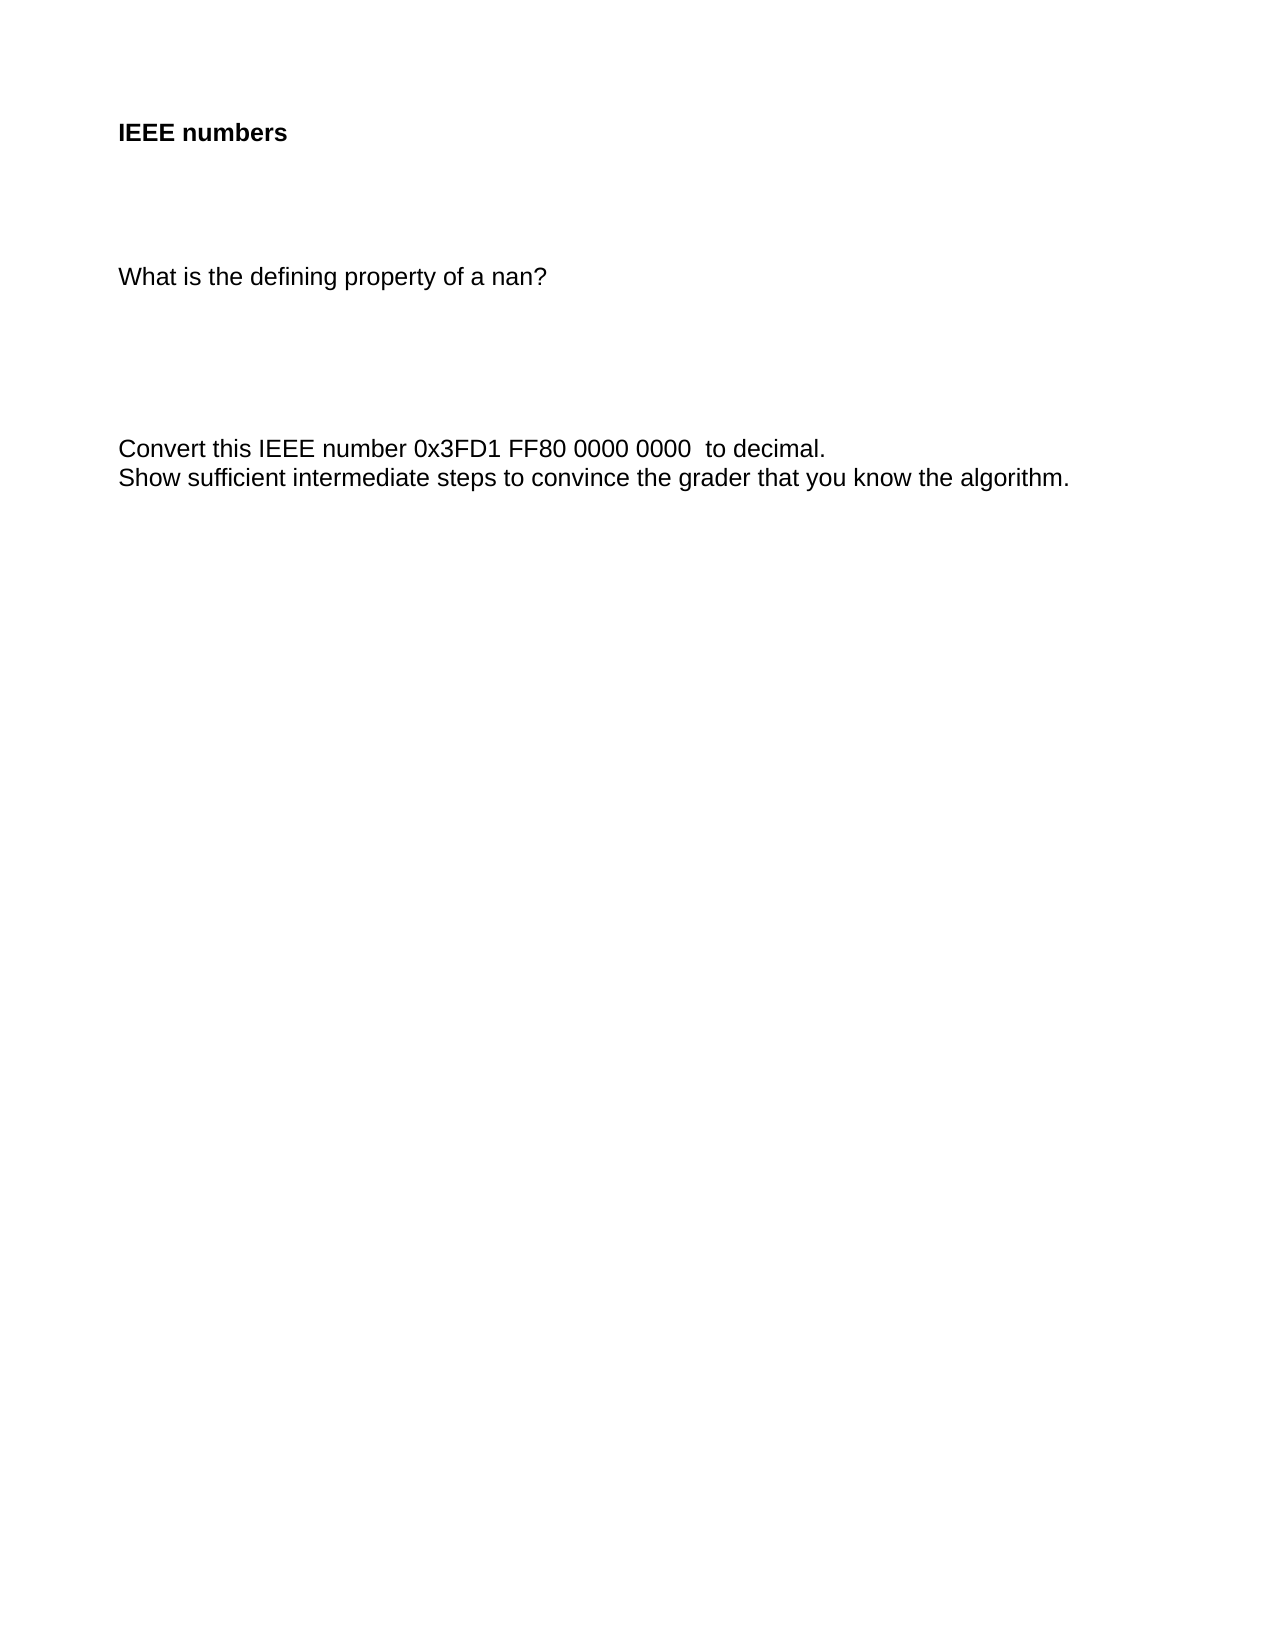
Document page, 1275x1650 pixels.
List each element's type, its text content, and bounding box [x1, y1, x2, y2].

text What is the defining property of a nan? [118, 262, 1157, 291]
text Convert this IEEE number 0x3FD1 FF80 0000 0000 to decimal. [118, 434, 1157, 463]
text IEEE numbers [118, 118, 1157, 147]
text Show sufficient intermediate steps to convince the grader that you know the algorithm. [118, 463, 1157, 492]
